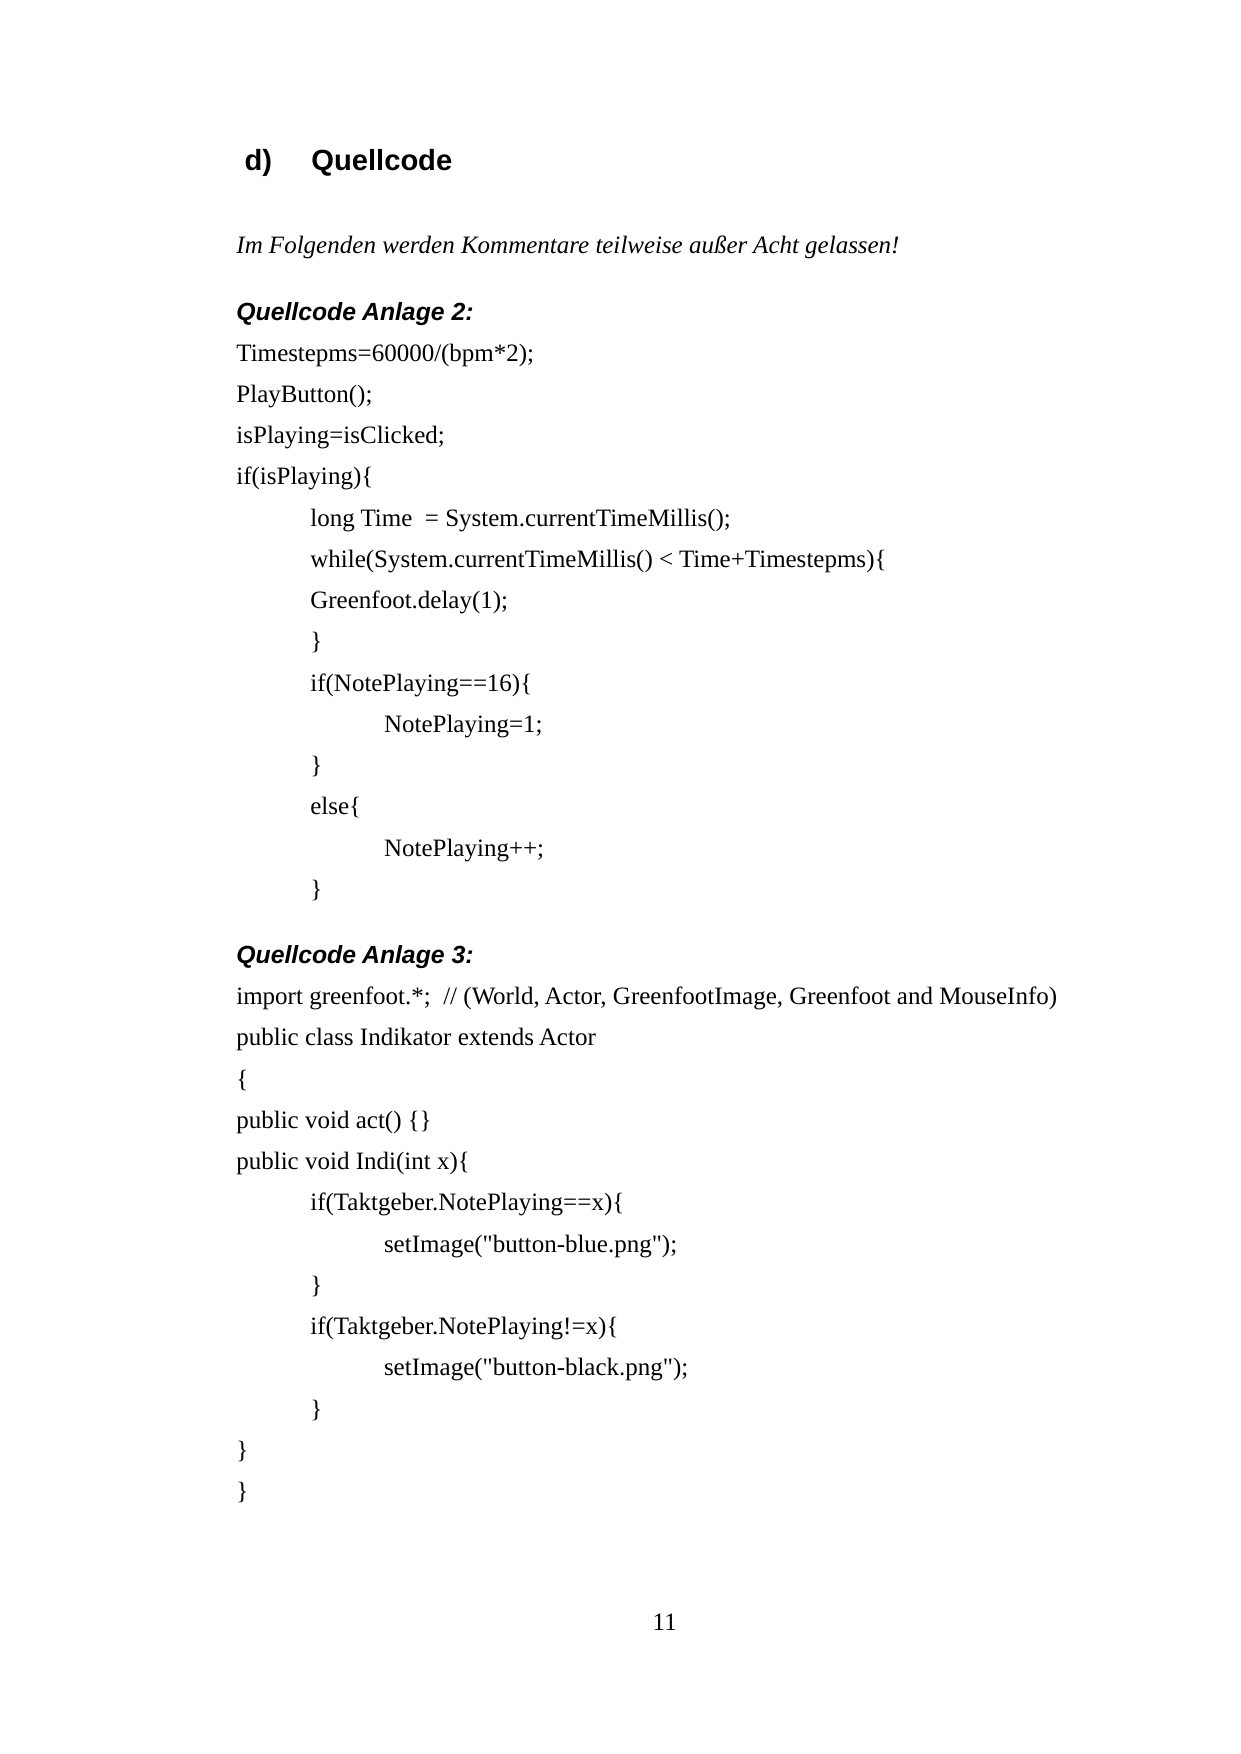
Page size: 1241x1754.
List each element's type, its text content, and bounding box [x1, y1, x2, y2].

text } [236, 750, 1093, 779]
text NotePlaying=1; [236, 709, 1093, 738]
text } [236, 1270, 1093, 1299]
text Timestepms=60000/(bpm*2); [236, 338, 1093, 366]
text if(NotePlaying==16){ [236, 668, 1093, 696]
subtitle Quellcode Anlage 3: [236, 940, 1093, 969]
text } [236, 1476, 1093, 1505]
text public void Indi(int x){ [236, 1146, 1093, 1175]
text long Time = System.currentTimeMillis(); [236, 503, 1093, 531]
text } [236, 1435, 1093, 1464]
text PlayButton(); [236, 379, 1093, 408]
text } [236, 1394, 1093, 1422]
text while(System.currentTimeMillis() < Time+Timestepms){ [236, 544, 1093, 573]
text if(Taktgeber.NotePlaying!=x){ [236, 1311, 1093, 1340]
subtitle Quellcode Anlage 2: [236, 297, 1093, 325]
text Im Folgenden werden Kommentare teilweise außer Acht gelassen! [236, 230, 1093, 259]
text Greenfoot.delay(1); [236, 585, 1093, 614]
subtitle Quellcode [236, 143, 1093, 177]
text if(Taktgeber.NotePlaying==x){ [236, 1187, 1093, 1216]
text setImage("button-blue.png"); [236, 1229, 1093, 1257]
text setImage("button-black.png"); [236, 1352, 1093, 1381]
text NotePlaying++; [236, 833, 1093, 861]
text } [236, 874, 1093, 903]
text { [236, 1064, 1093, 1092]
text public class Indikator extends Actor [236, 1022, 1093, 1051]
text isPlaying=isClicked; [236, 420, 1093, 449]
text } [236, 626, 1093, 655]
text import greenfoot.*; // (World, Actor, GreenfootImage, Greenfoot and MouseInfo) [236, 981, 1093, 1010]
text else{ [236, 791, 1093, 820]
text public void act() {} [236, 1105, 1093, 1134]
text if(isPlaying){ [236, 461, 1093, 490]
